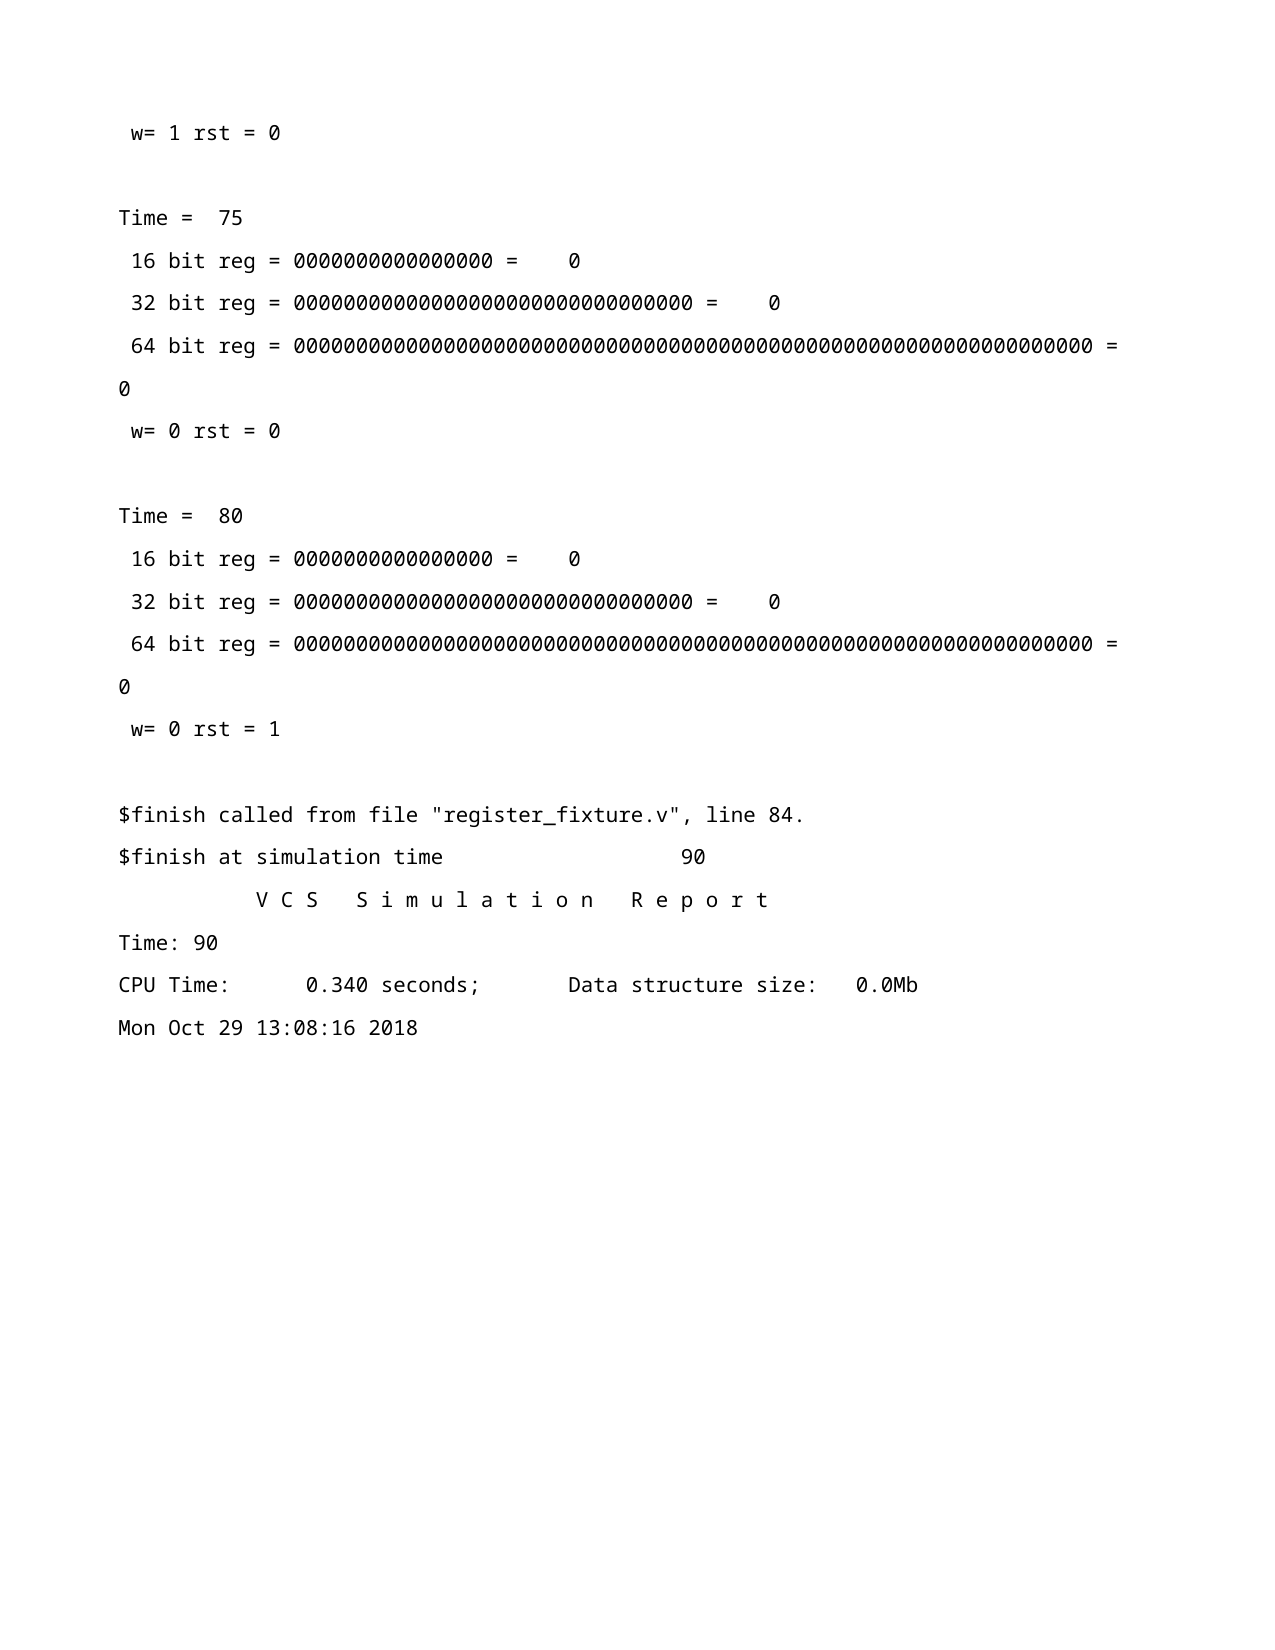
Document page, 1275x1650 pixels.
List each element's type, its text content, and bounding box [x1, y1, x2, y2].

text w= 0 rst = 0 [118, 416, 1157, 445]
text CPU Time: 0.340 seconds; Data structure size: 0.0Mb [118, 970, 1157, 999]
text 32 bit reg = 00000000000000000000000000000000 = 0 [118, 288, 1157, 317]
text 64 bit reg = 0000000000000000000000000000000000000000000000000000000000000000 = 0 [118, 629, 1157, 700]
text Time = 80 [118, 502, 1157, 530]
text 32 bit reg = 00000000000000000000000000000000 = 0 [118, 587, 1157, 615]
text Time: 90 [118, 928, 1157, 956]
text w= 0 rst = 1 [118, 714, 1157, 743]
text 16 bit reg = 0000000000000000 = 0 [118, 544, 1157, 573]
text V C S S i m u l a t i o n R e p o r t [118, 885, 1157, 913]
text Time = 75 [118, 203, 1157, 232]
text Mon Oct 29 13:08:16 2018 [118, 1013, 1157, 1041]
text $finish at simulation time 90 [118, 842, 1157, 871]
text 16 bit reg = 0000000000000000 = 0 [118, 246, 1157, 274]
text w= 1 rst = 0 [118, 118, 1157, 147]
text $finish called from file "register_fixture.v", line 84. [118, 800, 1157, 828]
text 64 bit reg = 0000000000000000000000000000000000000000000000000000000000000000 = 0 [118, 331, 1157, 402]
